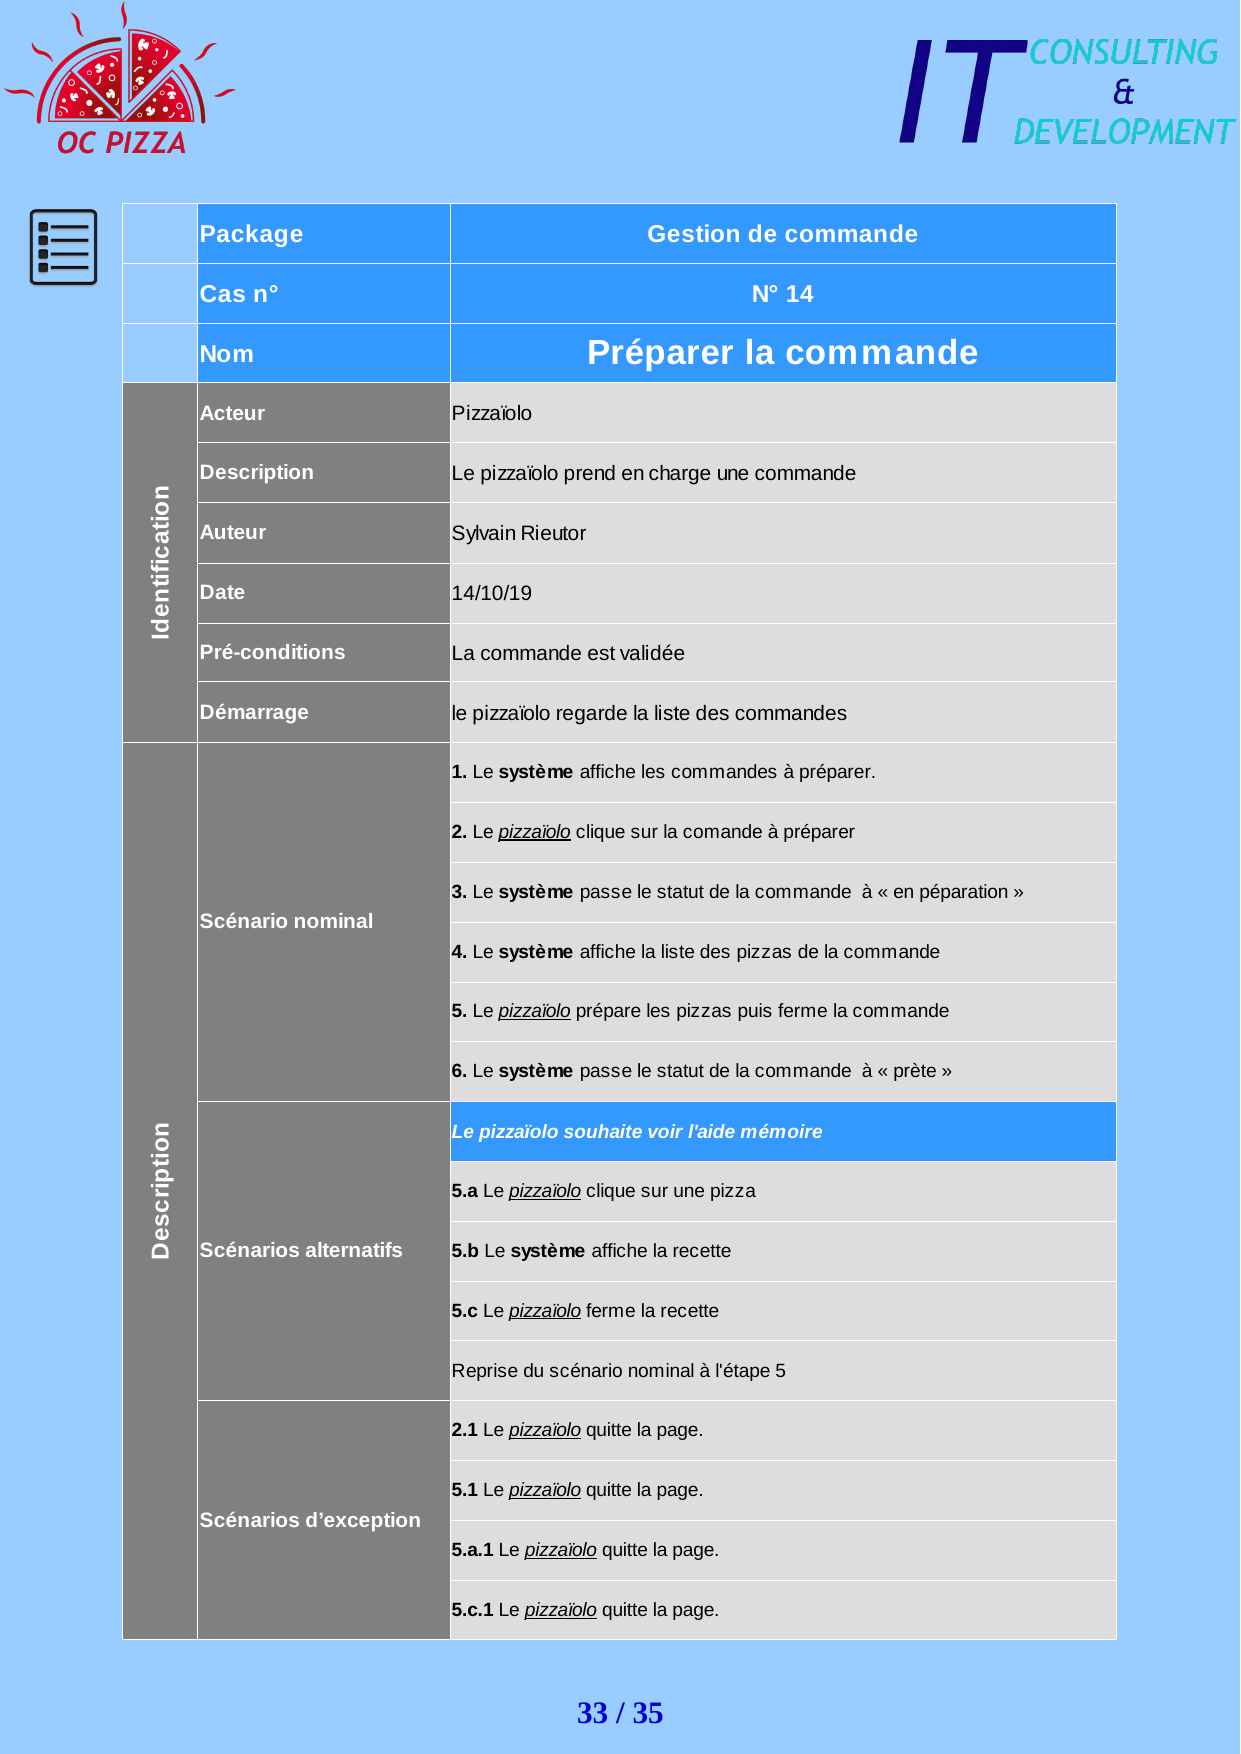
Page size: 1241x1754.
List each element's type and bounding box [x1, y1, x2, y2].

picture [884, 21, 1240, 163]
picture [0, 0, 237, 163]
picture [20, 204, 105, 290]
